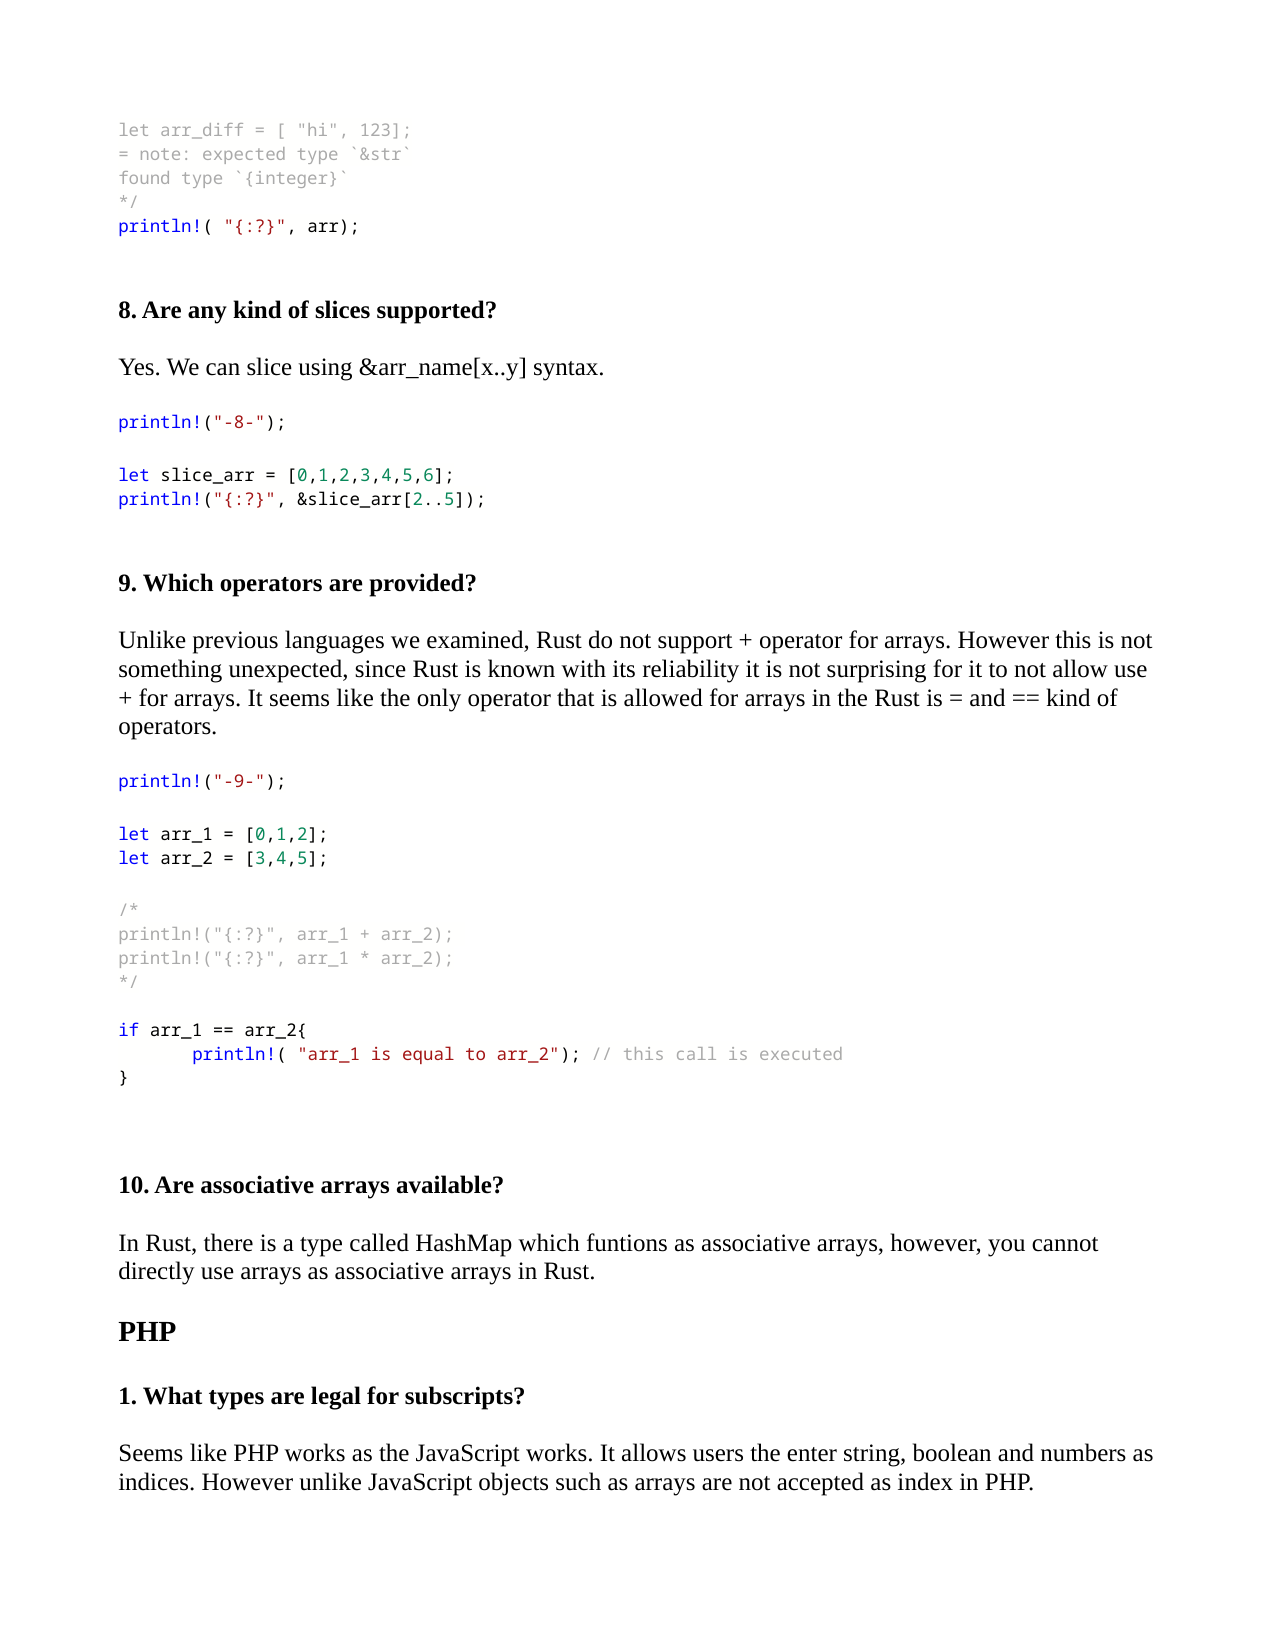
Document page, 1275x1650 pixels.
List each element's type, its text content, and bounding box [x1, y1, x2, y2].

text = note: expected type `&str` [118, 142, 1157, 166]
text } [118, 1065, 1157, 1089]
text let arr_2 = [3,4,5]; [118, 845, 1157, 869]
text if arr_1 == arr_2{ [118, 1017, 1157, 1041]
text found type `{integer}` [118, 166, 1157, 190]
text Unlike previous languages we examined, Rust do not support + operator for arrays. However this is not something unexpected, since Rust is known with its reliability it is not surprising for it to not allow use + for arrays. It seems like the only operator that is allowed for arrays in the Rust is = and == kind of operators. [118, 625, 1157, 740]
text println!("{:?}", arr_1 * arr_2); [118, 946, 1157, 969]
text println!("-8-"); [118, 410, 1157, 434]
text println!("{:?}", arr_1 + arr_2); [118, 922, 1157, 946]
text /* [118, 898, 1157, 922]
text let arr_diff = [ "hi", 123]; [118, 118, 1157, 142]
text println!("-9-"); [118, 769, 1157, 793]
text In Rust, there is a type called HashMap which funtions as associative arrays, however, you cannot directly use arrays as associative arrays in Rust. [118, 1228, 1157, 1285]
text println!("{:?}", &slice_arr[2..5]); [118, 486, 1157, 510]
text let slice_arr = [0,1,2,3,4,5,6]; [118, 462, 1157, 486]
text 9. Which operators are provided? [118, 568, 1157, 596]
text 1. What types are legal for subscripts? [118, 1381, 1157, 1410]
text Yes. We can slice using &arr_name[x..y] syntax. [118, 352, 1157, 381]
text println!( "arr_1 is equal to arr_2"); // this call is executed [118, 1041, 1157, 1065]
text 8. Are any kind of slices supported? [118, 295, 1157, 324]
text */ [118, 190, 1157, 213]
text println!( "{:?}", arr); [118, 213, 1157, 237]
text let arr_1 = [0,1,2]; [118, 822, 1157, 845]
text */ [118, 969, 1157, 993]
text PHP [118, 1314, 1157, 1347]
text 10. Are associative arrays available? [118, 1170, 1157, 1199]
text Seems like PHP works as the JavaScript works. It allows users the enter string, boolean and numbers as indices. However unlike JavaScript objects such as arrays are not accepted as index in PHP. [118, 1438, 1157, 1496]
